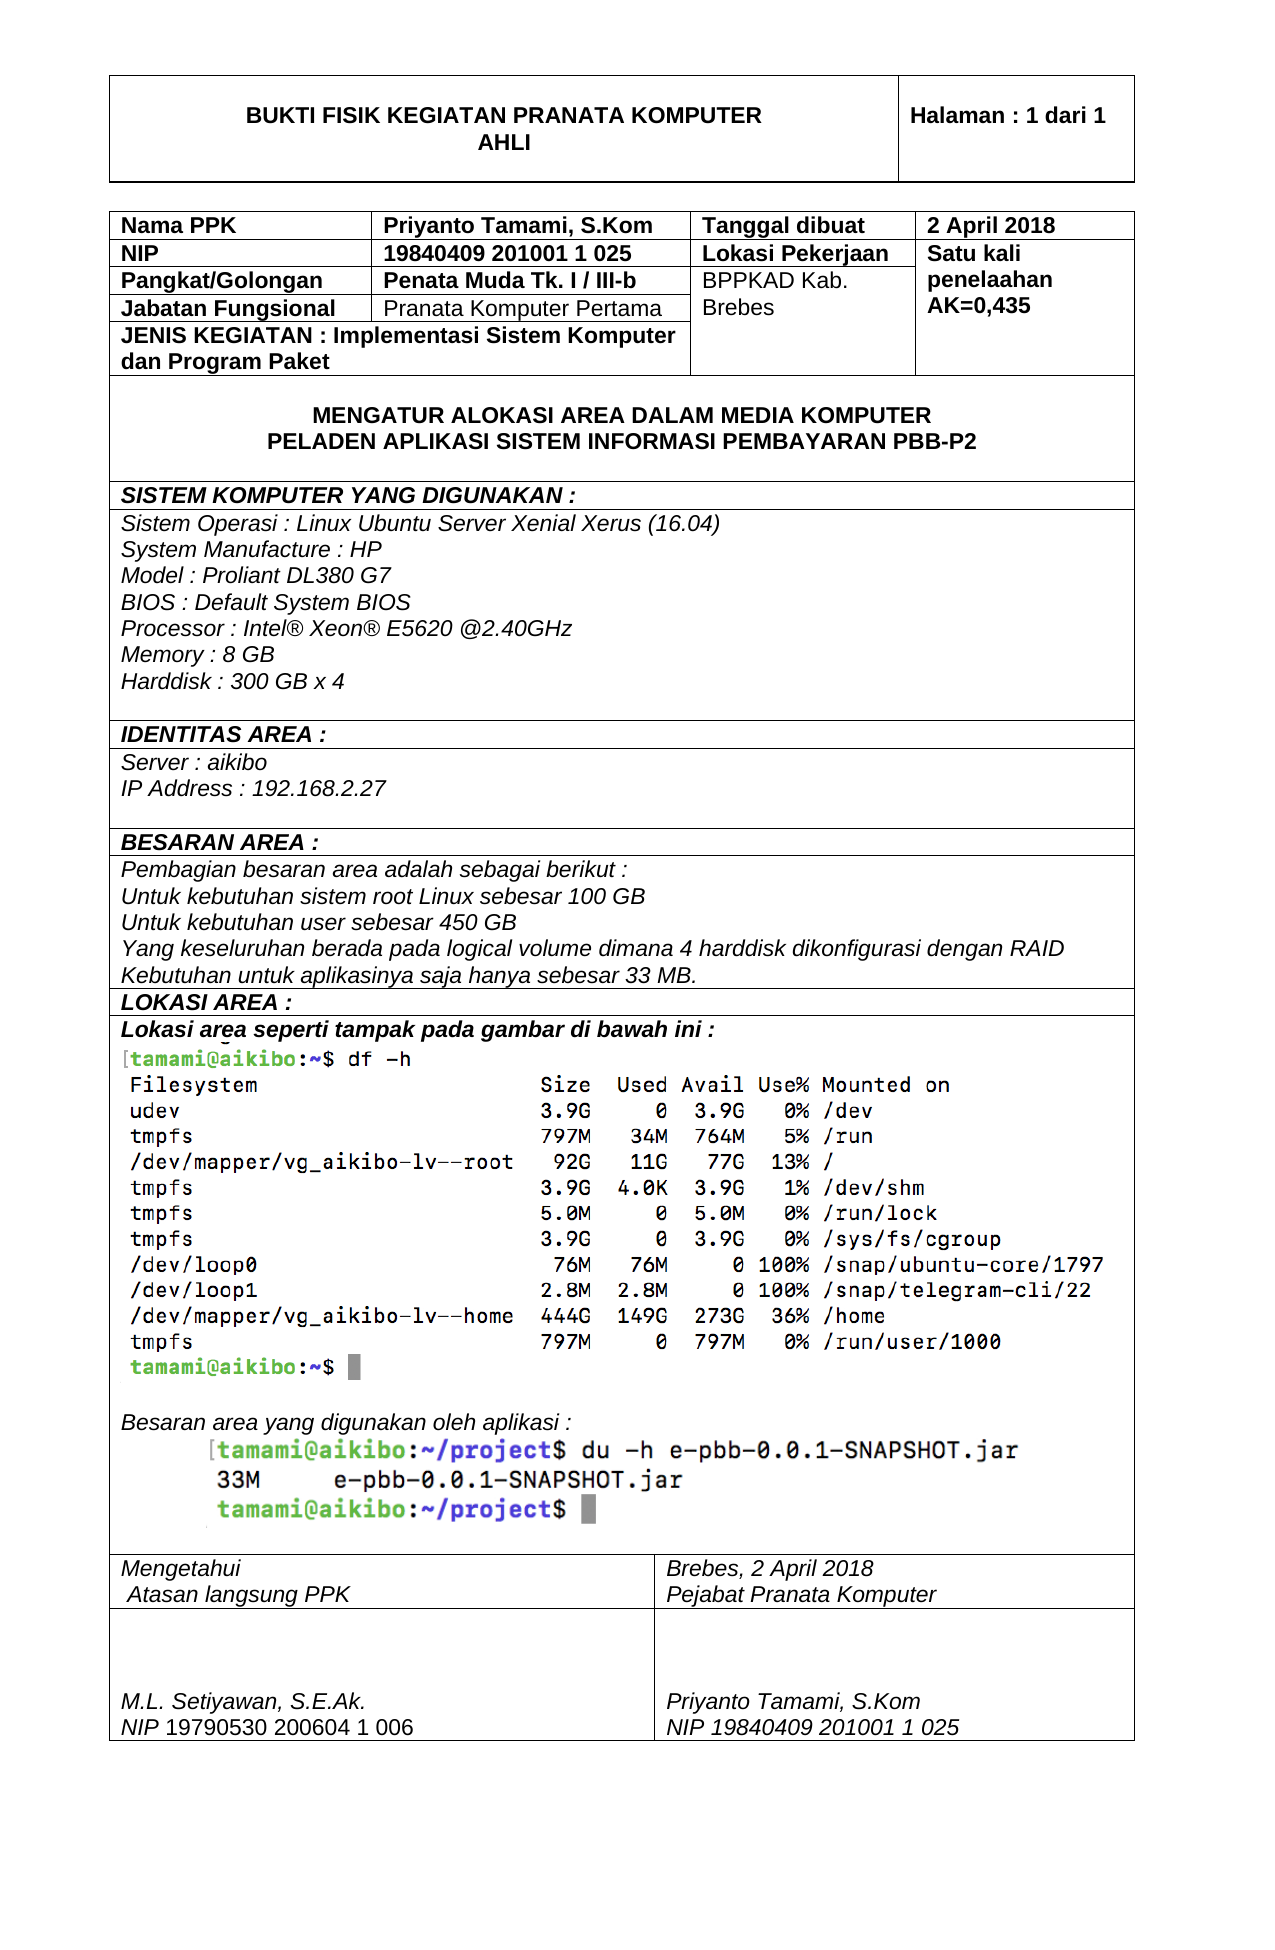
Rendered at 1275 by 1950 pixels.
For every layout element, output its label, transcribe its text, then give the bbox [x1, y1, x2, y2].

table_cell Lokasi area seperti tampak pada gambar di bawah ini : Besaran area yang digunakan oleh aplikasi : [110, 1016, 1134, 1527]
table_cell Satu kali penelaahan AK=0,435 [916, 240, 1134, 374]
table_header Tanggal dibuat [691, 212, 915, 239]
table_cell BPPKAD Kab. Brebes [691, 267, 915, 374]
table_cell Pranata Komputer Pertama [372, 295, 690, 321]
table_cell Priyanto Tamami, S.Kom NIP 19840409 201001 1 025 [655, 1609, 1134, 1740]
table_cell Pangkat/Golongan [110, 267, 371, 293]
table_cell SISTEM KOMPUTER YANG DIGUNAKAN : [110, 482, 1134, 508]
table_header Priyanto Tamami, S.Kom [372, 212, 690, 239]
table_cell JENIS KEGIATAN : Implementasi Sistem Komputer dan Program Paket [110, 322, 690, 374]
table_cell [110, 1528, 1134, 1554]
picture [120, 1042, 1124, 1383]
table_cell MENGATUR ALOKASI AREA DALAM MEDIA KOMPUTER PELADEN APLIKASI SISTEM INFORMASI PEMBAYARAN PBB-P2 [110, 376, 1134, 481]
table_cell Brebes, 2 April 2018 Pejabat Pranata Komputer [655, 1555, 1134, 1607]
table_header 2 April 2018 [916, 212, 1134, 239]
table_cell Penata Muda Tk. I / III-b [372, 267, 690, 293]
table_cell LOKASI AREA : [110, 989, 1134, 1015]
table_cell Lokasi Pekerjaan [691, 240, 915, 266]
table_cell Jabatan Fungsional [110, 295, 371, 321]
table_header Nama PPK [110, 212, 371, 239]
table_cell Mengetahui Atasan langsung PPK [110, 1555, 654, 1607]
table_cell BESARAN AREA : [110, 829, 1134, 855]
table_cell NIP [110, 240, 371, 266]
table_cell Server : aikibo IP Address : 192.168.2.27 [110, 749, 1134, 828]
table_cell Sistem Operasi : Linux Ubuntu Server Xenial Xerus (16.04) System Manufacture : HP Model : Proliant DL380 G7 BIOS : Default System BIOS Processor : Intel® Xeon® E5620 @2.40GHz Memory : 8 GB Harddisk : 300 GB x 4 [110, 510, 1134, 720]
table_cell IDENTITAS AREA : [110, 721, 1134, 748]
table_cell M.L. Setiyawan, S.E.Ak. NIP 19790530 200604 1 006 [110, 1609, 654, 1740]
table_cell Pembagian besaran area adalah sebagai berikut : Untuk kebutuhan sistem root Linux sebesar 100 GB Untuk kebutuhan user sebesar 450 GB Yang keseluruhan berada pada logical volume dimana 4 harddisk dikonfigurasi dengan RAID Kebutuhan untuk aplikasinya saja hanya sebesar 33 MB. [110, 856, 1134, 988]
table_cell 19840409 201001 1 025 [372, 240, 690, 266]
picture [206, 1435, 1038, 1528]
